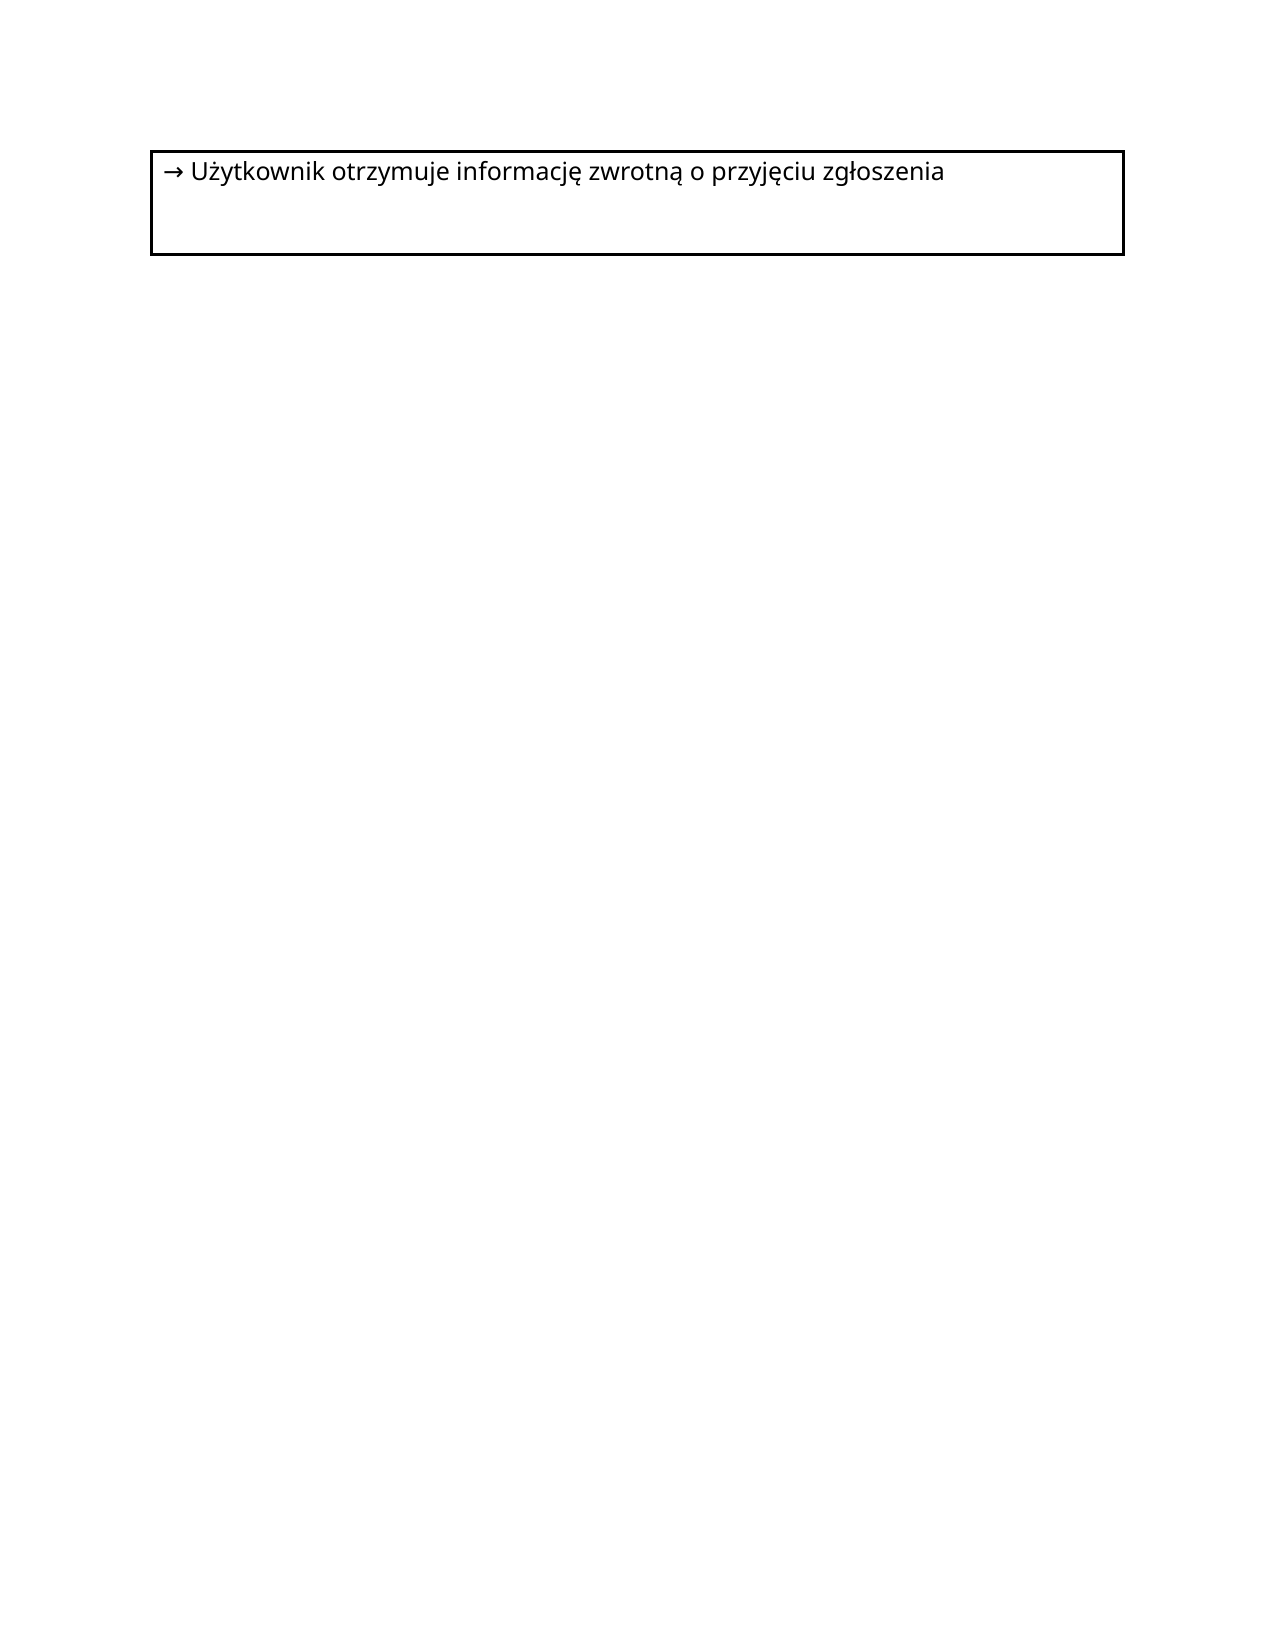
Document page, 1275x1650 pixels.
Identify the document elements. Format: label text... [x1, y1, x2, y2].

table_cell → Użytkownik otrzymuje informację zwrotną o przyjęciu zgłoszenia [153, 153, 1122, 252]
